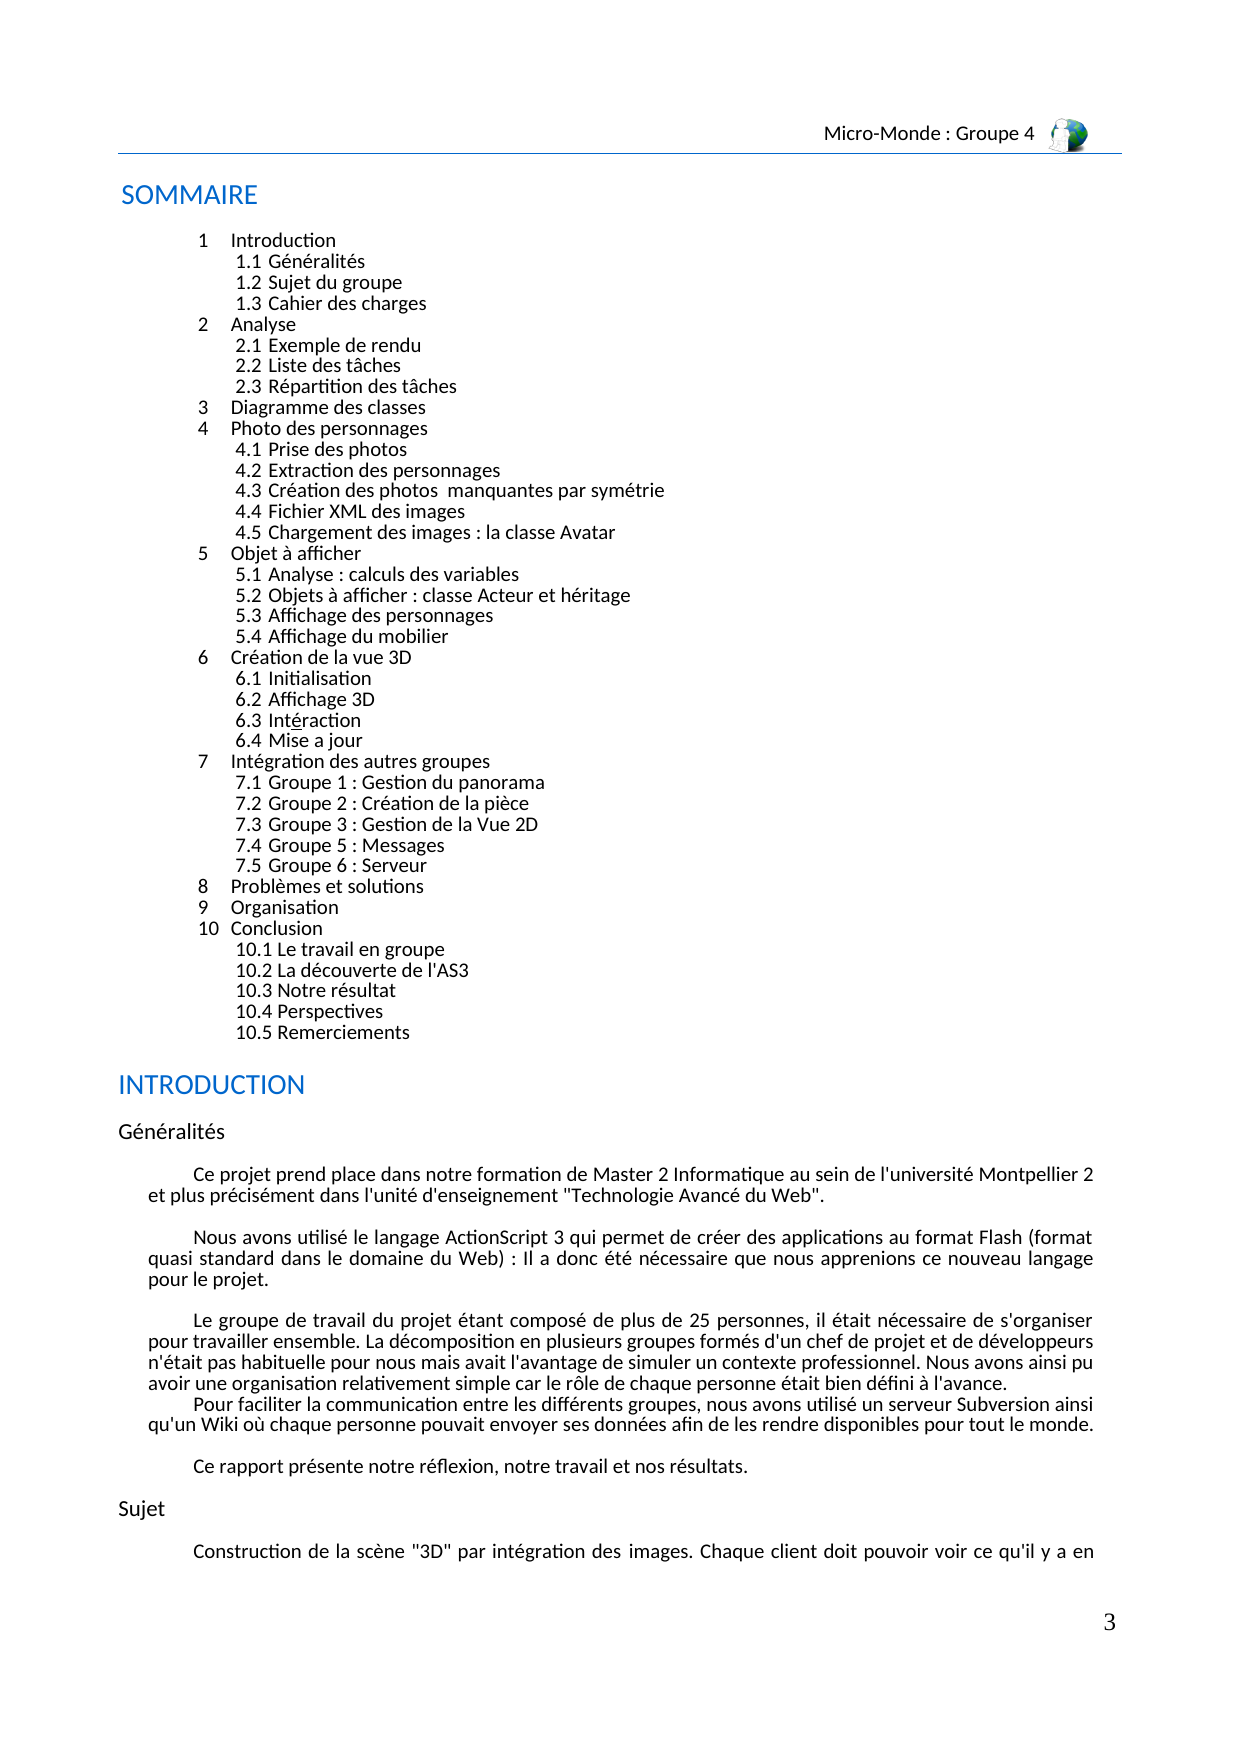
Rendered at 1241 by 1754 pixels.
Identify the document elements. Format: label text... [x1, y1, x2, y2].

list Diagramme des classes [193, 399, 1095, 420]
text INTRODUCTION [118, 1072, 1095, 1102]
list Photo des personnages [193, 420, 1095, 441]
text Sujet [118, 1499, 1122, 1522]
list Conclusion [193, 920, 1095, 941]
list Chargement des images : la classe Avatar [231, 524, 1095, 545]
list Intéraction [231, 711, 1095, 732]
list Liste des tâches [231, 357, 1095, 378]
list Généralités [231, 253, 1095, 274]
list Le travail en groupe [231, 941, 1095, 961]
list Fichier XML des images [231, 503, 1095, 524]
list Groupe 1 : Gestion du panorama [231, 774, 1095, 795]
list Introduction [193, 232, 1095, 253]
text Construction de la scène "3D" par intégration des images. Chaque client doit pouvoir voir ce qu'il y a en [148, 1543, 1095, 1564]
list Affichage des personnages [231, 607, 1095, 628]
list Intégration des autres groupes [193, 753, 1095, 774]
list Objet à afficher [193, 545, 1095, 566]
list Groupe 3 : Gestion de la Vue 2D [231, 816, 1095, 836]
text Nous avons utilisé le langage ActionScript 3 qui permet de créer des applications au format Flash (format quasi standard dans le domaine du Web) : Il a donc été nécessaire que nous apprenions ce nouveau langage pour le projet. [148, 1229, 1095, 1291]
list Organisation [193, 899, 1095, 920]
list Analyse : calculs des variables [231, 566, 1095, 586]
text Généralités [118, 1122, 1122, 1145]
list Prise des photos [231, 441, 1095, 461]
list Affichage 3D [231, 691, 1095, 711]
list Exemple de rendu [231, 336, 1095, 357]
list Affichage du mobilier [231, 628, 1095, 649]
list Extraction des personnages [231, 461, 1095, 482]
list Création de la vue 3D [193, 649, 1095, 670]
list Analyse [193, 316, 1095, 336]
list Notre résultat [231, 982, 1095, 1003]
text Ce projet prend place dans notre formation de Master 2 Informatique au sein de l'université Montpellier 2 et plus précisément dans l'unité d'enseignement "Technologie Avancé du Web". [148, 1166, 1095, 1208]
text Pour faciliter la communication entre les différents groupes, nous avons utilisé un serveur Subversion ainsi qu'un Wiki où chaque personne pouvait envoyer ses données afin de les rendre disponibles pour tout le monde. [148, 1395, 1095, 1437]
list La découverte de l'AS3 [231, 961, 1095, 982]
list Groupe 6 : Serveur [231, 857, 1095, 878]
list Cahier des charges [231, 295, 1095, 316]
list Mise a jour [231, 732, 1095, 753]
list Objets à afficher : classe Acteur et héritage [231, 586, 1095, 607]
text Ce rapport présente notre réflexion, notre travail et nos résultats. [148, 1458, 1095, 1479]
list Groupe 2 : Création de la pièce [231, 795, 1095, 816]
list Problèmes et solutions [193, 878, 1095, 899]
text Le groupe de travail du projet étant composé de plus de 25 personnes, il était nécessaire de s'organiser pour travailler ensemble. La décomposition en plusieurs groupes formés d'un chef de projet et de développeurs n'était pas habituelle pour nous mais avait l'avantage de simuler un contexte professionnel. Nous avons ainsi pu avoir une organisation relativement simple car le rôle de chaque personne était bien défini à l'avance. [148, 1312, 1095, 1395]
list Sujet du groupe [231, 274, 1095, 295]
list Remerciements [231, 1024, 1095, 1045]
list Groupe 5 : Messages [231, 836, 1095, 857]
list Perspectives [231, 1003, 1095, 1024]
list Répartition des tâches [231, 378, 1095, 399]
text SOMMAIRE [118, 182, 1095, 211]
picture [1047, 118, 1091, 153]
list Initialisation [231, 670, 1095, 691]
list Création des photos manquantes par symétrie [231, 482, 1095, 503]
